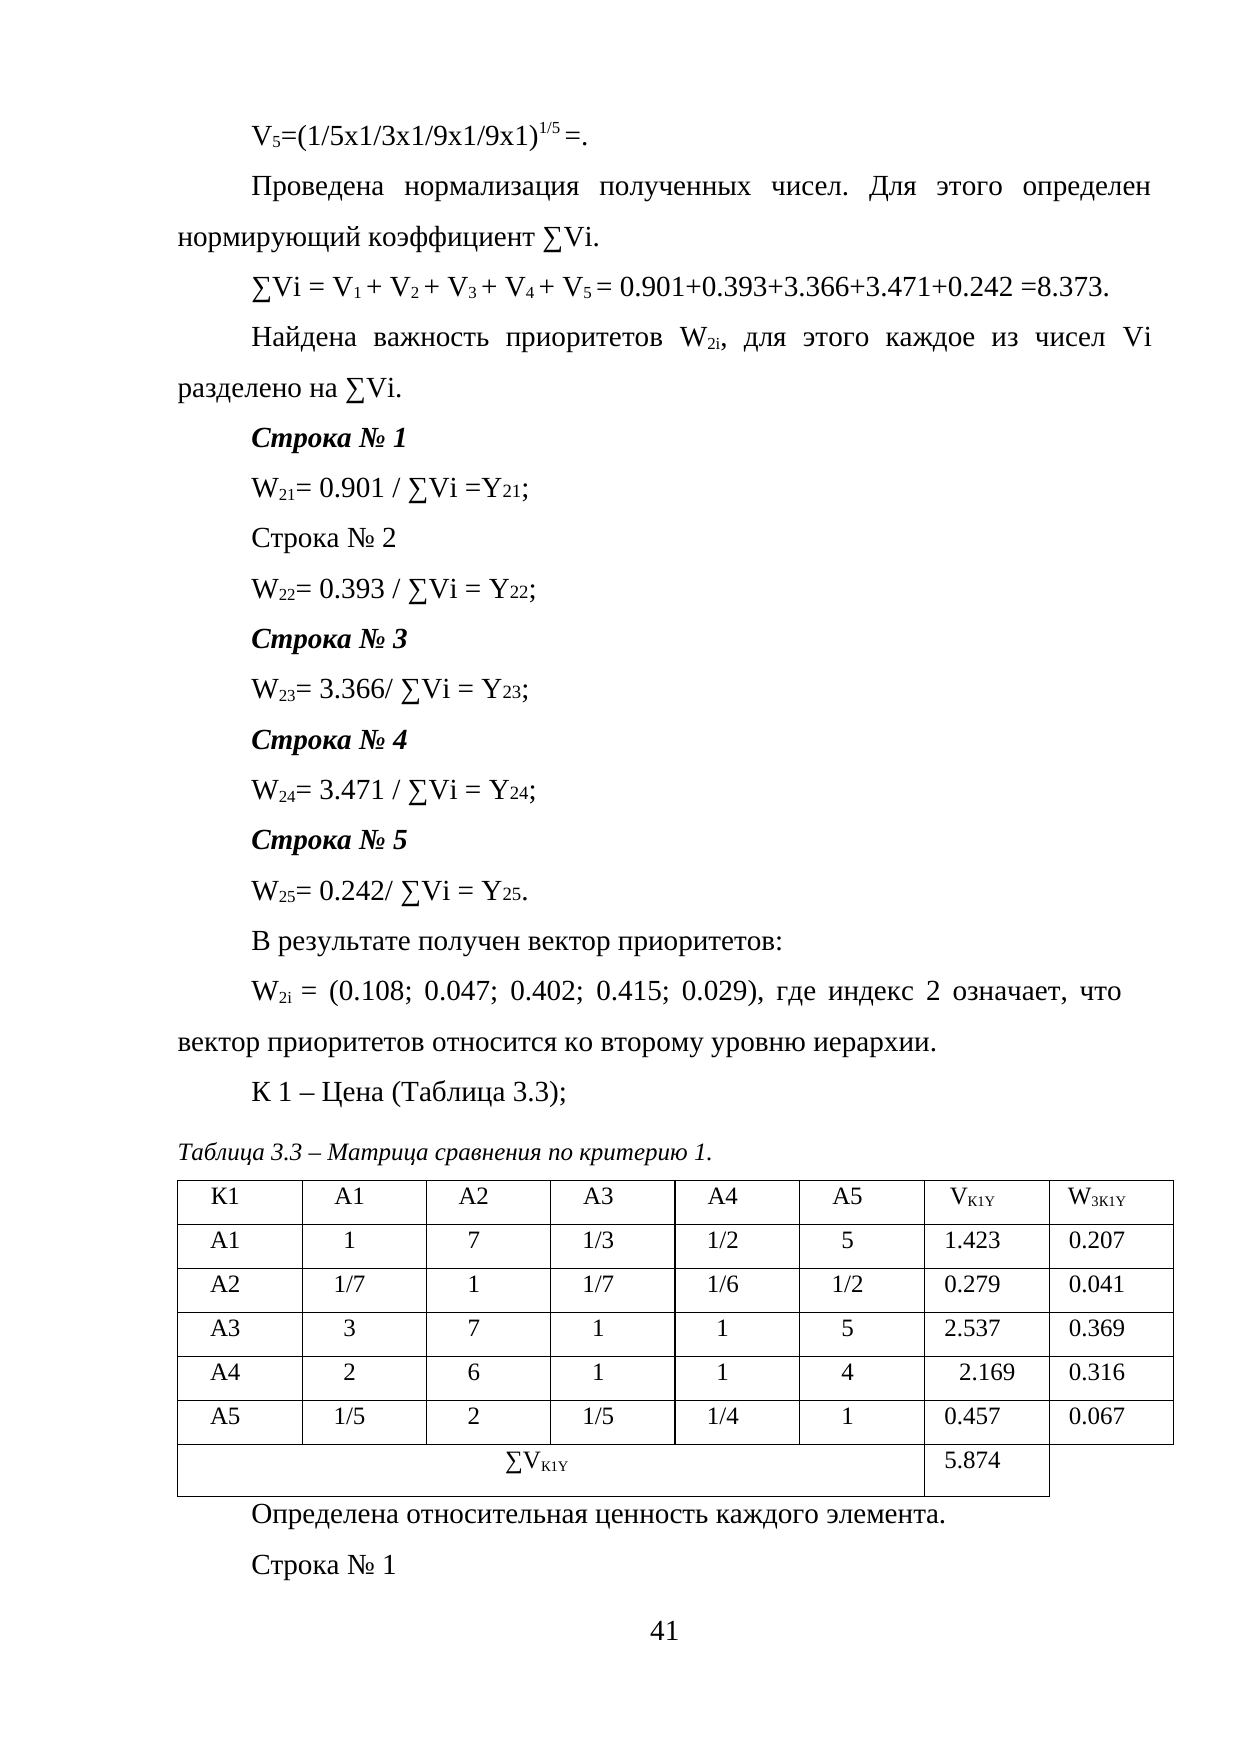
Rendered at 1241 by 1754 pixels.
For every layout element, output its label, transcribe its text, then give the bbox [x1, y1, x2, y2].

table_cell 1 [551, 1357, 674, 1400]
table_cell ∑VК1Y [178, 1445, 924, 1496]
text W21= 0.901 / ∑Vi =Y21; [177, 470, 1152, 504]
text W23= 3.366/ ∑Vi = Y23; [177, 672, 1152, 705]
table_cell 1/3 [551, 1225, 674, 1268]
table_cell 0.207 [1050, 1225, 1173, 1268]
text Строка № 2 [177, 521, 1152, 554]
table_cell 5.874 [925, 1445, 1049, 1496]
table_cell 0.457 [925, 1401, 1049, 1444]
table_cell 0.369 [1050, 1313, 1173, 1356]
table_cell А5 [178, 1401, 302, 1444]
text В результате получен вектор приоритетов: [177, 923, 1152, 957]
text W24= 3.471 / ∑Vi = Y24; [177, 772, 1152, 806]
text W2i = (0.108; 0.047; 0.402; 0.415; 0.029), где индекс 2 означает, что вектор приоритетов относится ко второму уровню иерархии. [177, 973, 1122, 1057]
table_cell 1 [303, 1225, 426, 1268]
table_cell 0.279 [925, 1269, 1049, 1312]
text Строка № 5 [177, 822, 1152, 856]
table_cell 1/5 [303, 1401, 426, 1444]
table_cell 1/7 [551, 1269, 674, 1312]
table_cell 3 [303, 1313, 426, 1356]
text Строка № 1 [177, 420, 1152, 453]
text Таблица 3.3 – Матрица сравнения по критерию 1. [177, 1137, 1152, 1166]
table_header А2 [427, 1181, 550, 1224]
table_header VК1Y [925, 1181, 1049, 1224]
text К 1 – Цена (Таблица 3.3); [177, 1074, 1122, 1108]
table_cell 1/6 [676, 1269, 799, 1312]
table_cell 1 [800, 1401, 924, 1444]
table_cell 1/2 [800, 1269, 924, 1312]
table_header А5 [800, 1181, 924, 1224]
table_cell 0.067 [1050, 1401, 1173, 1444]
text Строка № 3 [177, 621, 1152, 655]
table_cell 1 [427, 1269, 550, 1312]
table_cell 1.423 [925, 1225, 1049, 1268]
table_cell 1/4 [676, 1401, 799, 1444]
table_cell 1/5 [551, 1401, 674, 1444]
table_cell А1 [178, 1225, 302, 1268]
text ∑Vi = V1 + V2 + V3 + V4 + V5 = 0.901+0.393+3.366+3.471+0.242 =8.373. [177, 269, 1152, 303]
table_cell 2.537 [925, 1313, 1049, 1356]
table_cell 5 [800, 1225, 924, 1268]
table_cell 1/2 [676, 1225, 799, 1268]
table_cell 1 [551, 1313, 674, 1356]
table_header А3 [551, 1181, 674, 1224]
table_header А4 [676, 1181, 799, 1224]
table_cell 7 [427, 1225, 550, 1268]
text Найдена важность приоритетов W2i, для этого каждое из чисел Vi разделено на ∑Vi. [177, 319, 1152, 403]
table_cell А3 [178, 1313, 302, 1356]
table_cell 1 [676, 1357, 799, 1400]
table_cell 7 [427, 1313, 550, 1356]
table_cell [1050, 1445, 1174, 1496]
table_header А1 [303, 1181, 426, 1224]
table_cell 2.169 [925, 1357, 1049, 1400]
table_cell 1/7 [303, 1269, 426, 1312]
table_cell 0.041 [1050, 1269, 1173, 1312]
text W22= 0.393 / ∑Vi = Y22; [177, 571, 1152, 604]
table_header К1 [178, 1181, 302, 1224]
table_cell 5 [800, 1313, 924, 1356]
table_cell 0.316 [1050, 1357, 1173, 1400]
text Определена относительная ценность каждого элемента. [177, 1497, 1152, 1530]
text Строка № 4 [177, 722, 1152, 755]
table_cell А4 [178, 1357, 302, 1400]
table_cell 1 [676, 1313, 799, 1356]
table_cell 2 [303, 1357, 426, 1400]
text Строка № 1 [177, 1547, 1152, 1581]
table_cell 6 [427, 1357, 550, 1400]
text Проведена нормализация полученных чисел. Для этого определен нормирующий коэффициент ∑Vi. [177, 168, 1152, 252]
text W25= 0.242/ ∑Vi = Y25. [177, 873, 1152, 906]
table_cell 4 [800, 1357, 924, 1400]
table_header W3К1Y [1050, 1181, 1173, 1224]
table_cell 2 [427, 1401, 550, 1444]
table_cell А2 [178, 1269, 302, 1312]
text V5=(1/5x1/3x1/9x1/9x1)1/5 =. [177, 118, 1152, 152]
